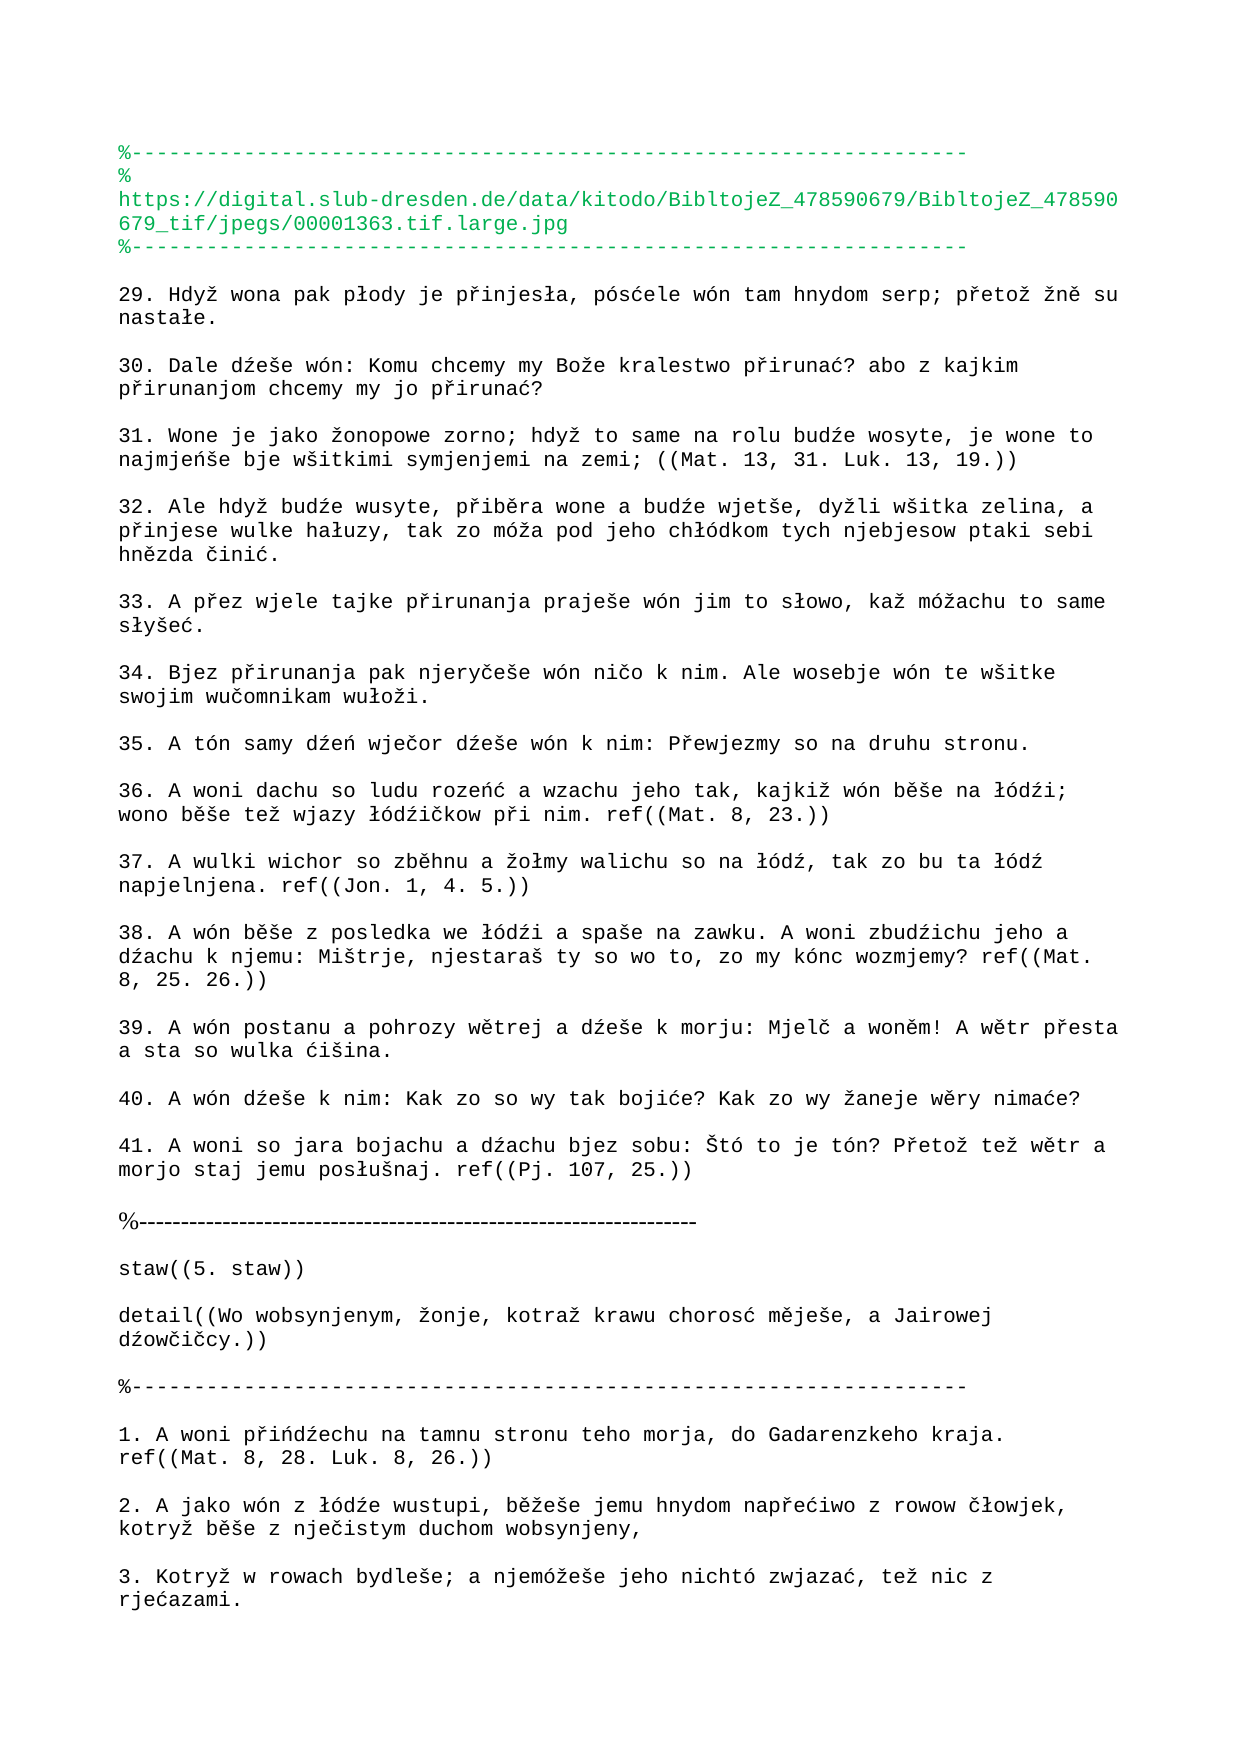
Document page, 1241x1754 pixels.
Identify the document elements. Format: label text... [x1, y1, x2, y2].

text 32. Ale hdyž budźe wusyte, přiběra wone a budźe wjetše, dyžli wšitka zelina, a přinjese wulke hałuzy, tak zo móža pod jeho chłódkom tych njebjesow ptaki sebi hnězda činić. [118, 496, 1122, 567]
text % https://digital.slub-dresden.de/data/kitodo/BibltojeZ_478590679/BibltojeZ_478590679_tif/jpegs/00001363.tif.large.jpg %------------------------------------------------------------------- [118, 165, 1122, 260]
text 40. A wón dźeše k nim: Kak zo so wy tak bojiće? Kak zo wy žaneje wěry nimaće? [118, 1088, 1122, 1111]
text 36. A woni dachu so ludu rozeńć a wzachu jeho tak, kajkiž wón běše na łódźi; wono běše tež wjazy łódźičkow při nim. ref((Mat. 8, 23.)) [118, 780, 1122, 827]
text 35. A tón samy dźeń wječor dźeše wón k nim: Přewjezmy so na druhu stronu. [118, 733, 1122, 757]
text 3. Kotryž w rowach bydleše; a njemóžeše jeho nichtó zwjazać, tež nic z rjećazami. [118, 1566, 1122, 1613]
text 31. Wone je jako žonopowe zorno; hdyž to same na rolu budźe wosyte, je wone to najmjeńše bje wšitkimi symjenjemi na zemi; ((Mat. 13, 31. Luk. 13, 19.)) [118, 426, 1122, 473]
text 30. Dale dźeše wón: Komu chcemy my Bože kralestwo přirunać? abo z kajkim přirunanjom chcemy my jo přirunać? [118, 354, 1122, 402]
text detail((Wo wobsynjenym, žonje, kotraž krawu chorosć měješe, a Jairowej dźowčičcy.)) [118, 1306, 1122, 1353]
text 37. A wulki wichor so zběhnu a žołmy walichu so na łódź, tak zo bu ta łódź napjelnjena. ref((Jon. 1, 4. 5.)) [118, 851, 1122, 898]
text 41. A woni so jara bojachu a dźachu bjez sobu: Štó to je tón? Přetož tež wětr a morjo staj jemu posłušnaj. ref((Pj. 107, 25.)) [118, 1135, 1122, 1182]
text 39. A wón postanu a pohrozy wětrej a dźeše k morju: Mjelč a woněm! A wětr přesta a sta so wulka ćišina. [118, 1017, 1122, 1064]
text 33. A přez wjele tajke přirunanja praješe wón jim to słowo, kaž móžachu to same słyšeć. [118, 591, 1122, 638]
text 29. Hdyž wona pak płody je přinjesła, pósćele wón tam hnydom serp; přetož žně su nastałe. [118, 284, 1122, 331]
text 2. A jako wón z łódźe wustupi, běžeše jemu hnydom napřećiwo z rowow čłowjek, kotryž běše z nječistym duchom wobsynjeny, [118, 1495, 1122, 1542]
text %------------------------------------------------------------------- [118, 142, 1122, 165]
text 1. A woni přińdźechu na tamnu stronu teho morja, do Gadarenzkeho kraja. ref((Mat. 8, 28. Luk. 8, 26.)) [118, 1424, 1122, 1471]
text 34. Bjez přirunanja pak njeryčeše wón ničo k nim. Ale wosebje wón te wšitke swojim wučomnikam wułoži. [118, 662, 1122, 709]
text staw((5. staw)) [118, 1258, 1122, 1282]
text 38. A wón běše z posledka we łódźi a spaše na zawku. A woni zbudźichu jeho a dźachu k njemu: Mištrje, njestaraš ty so wo to, zo my kónc wozmjemy? ref((Mat. 8, 25. 26.)) [118, 922, 1122, 993]
text %------------------------------------------------------------------- [118, 1376, 1122, 1400]
text %------------------------------------------------------------------- [118, 1206, 1122, 1234]
